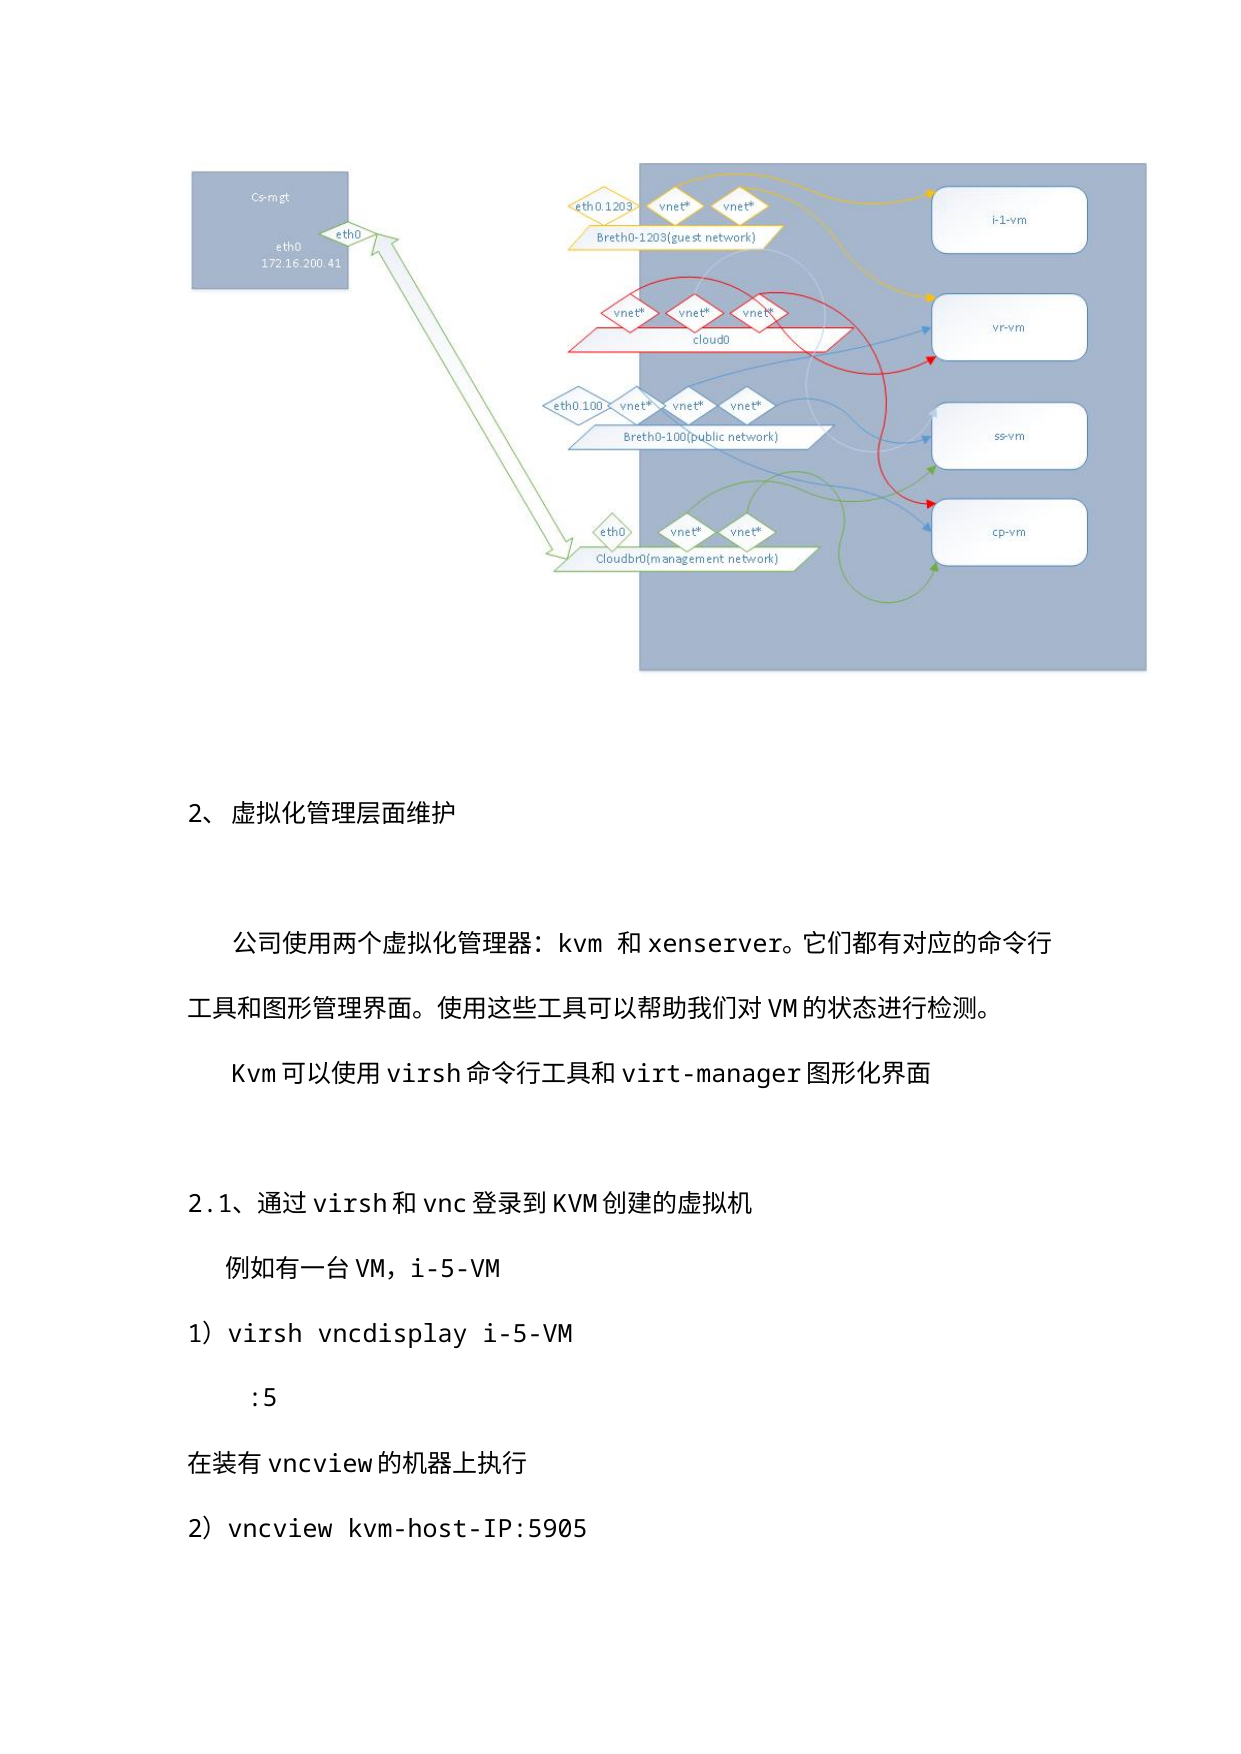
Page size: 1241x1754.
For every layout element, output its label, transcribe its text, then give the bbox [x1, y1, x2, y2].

text :5 [187, 1364, 1053, 1429]
text Kvm可以使用virsh命令行工具和virt-manager图形化界面 [187, 1039, 1053, 1104]
picture [187, 162, 1152, 754]
text 1）virsh vncdisplay i-5-VM [187, 1299, 1053, 1364]
text 公司使用两个虚拟化管理器：kvm 和xenserver。它们都有对应的命令行工具和图形管理界面。使用这些工具可以帮助我们对VM的状态进行检测。 [187, 909, 1053, 1039]
text 在装有vncview的机器上执行 [187, 1429, 1053, 1494]
text 2）vncview kvm-host-IP:5905 [187, 1494, 1053, 1559]
text 2.1、通过virsh和vnc登录到KVM创建的虚拟机 [187, 1169, 1053, 1234]
text 例如有一台VM，i-5-VM [225, 1234, 1053, 1299]
list 虚拟化管理层面维护 [187, 779, 1053, 844]
